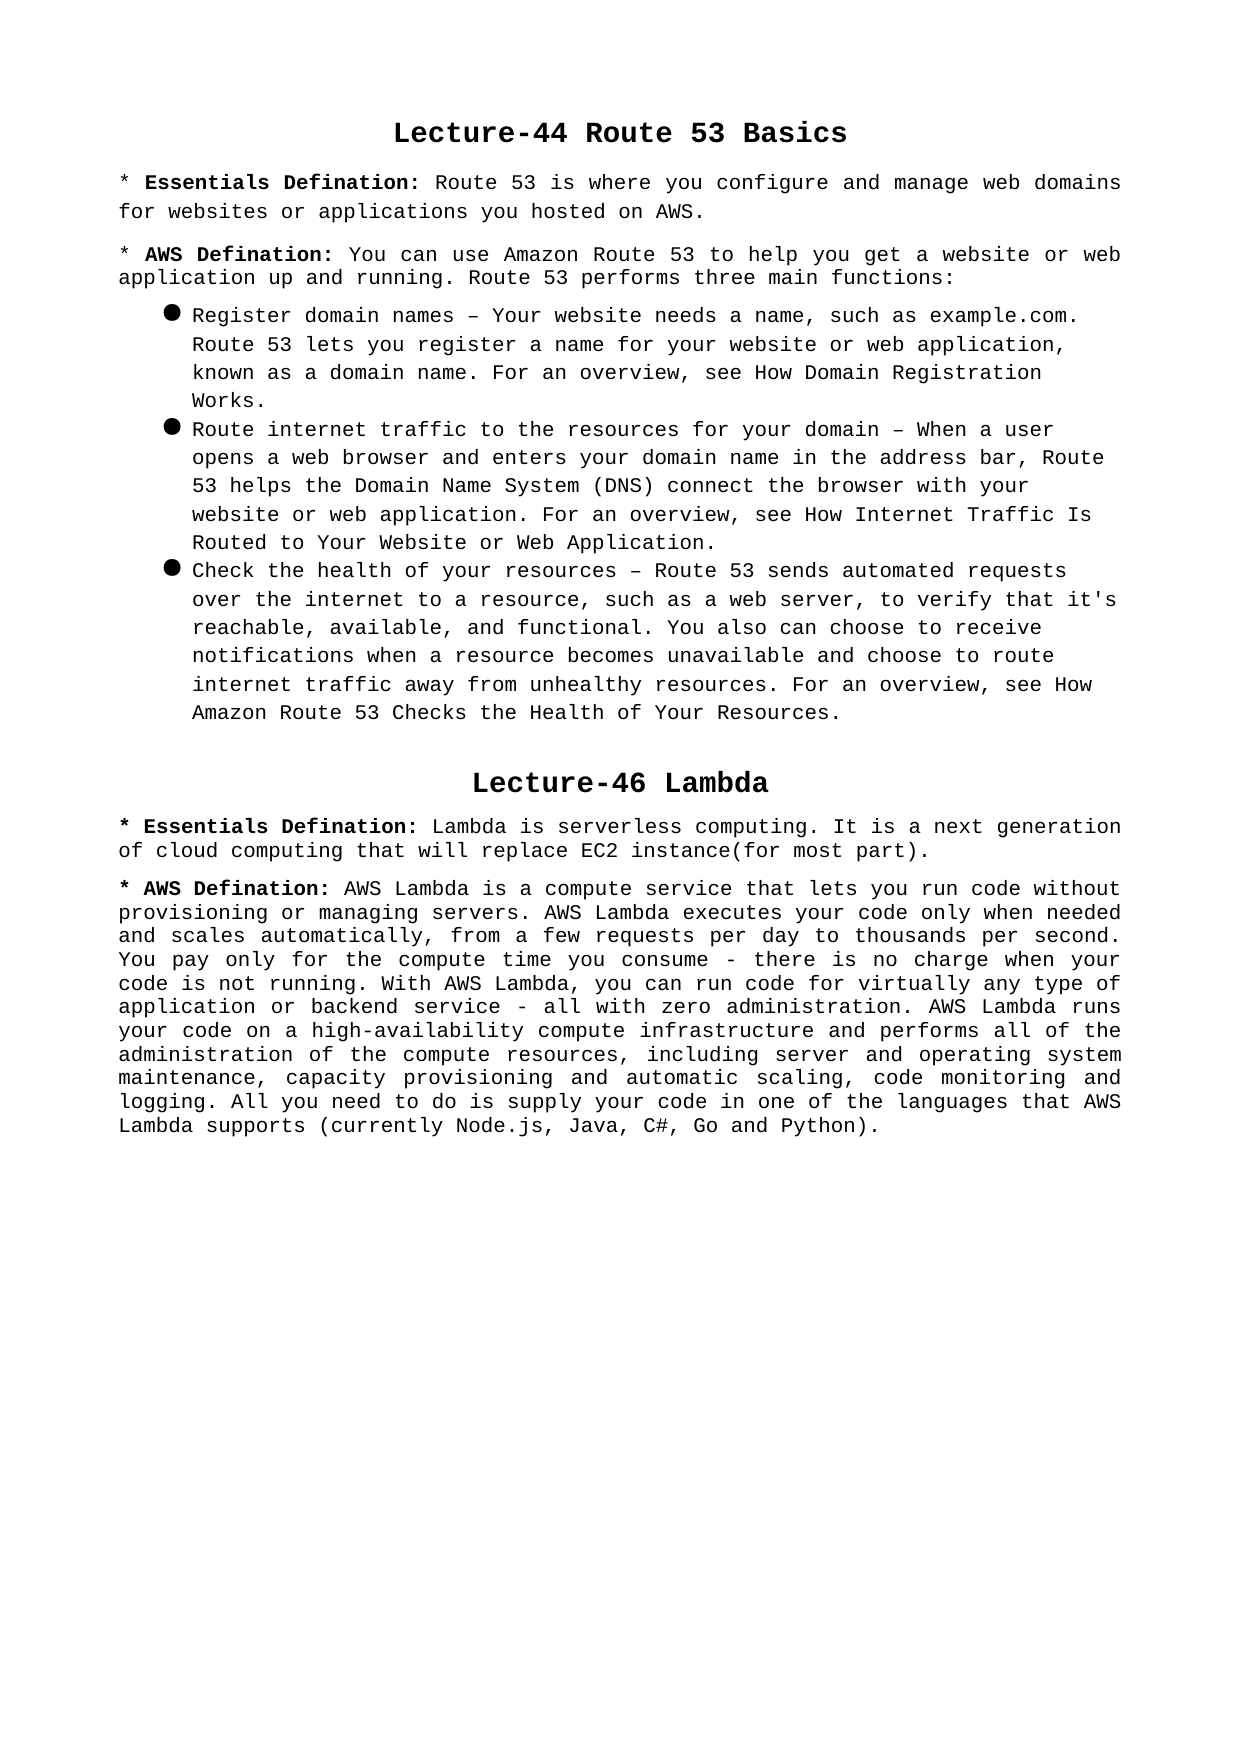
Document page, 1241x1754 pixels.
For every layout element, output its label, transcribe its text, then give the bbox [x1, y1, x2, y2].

text * AWS Defination: You can use Amazon Route 53 to help you get a website or web application up and running. Route 53 performs three main functions: [118, 243, 1122, 291]
list Route internet traffic to the resources for your domain – When a user opens a web browser and enters your domain name in the address bar, Route 53 helps the Domain Name System (DNS) connect the browser with your website or web application. For an overview, see How Internet Traffic Is Routed to Your Website or Web Application. [162, 419, 1122, 556]
text Lecture-44 Route 53 Basics [118, 118, 1122, 151]
text Lecture-46 Lambda [118, 769, 1122, 802]
list Register domain names – Your website needs a name, such as example.com. Route 53 lets you register a name for your website or web application, known as a domain name. For an overview, see How Domain Registration Works. [162, 305, 1122, 414]
text * Essentials Defination: Lambda is serverless computing. It is a next generation of cloud computing that will replace EC2 instance(for most part). [118, 816, 1122, 863]
text * Essentials Defination: Route 53 is where you configure and manage web domains for websites or applications you hosted on AWS. [118, 172, 1122, 224]
list Check the health of your resources – Route 53 sends automated requests over the internet to a resource, such as a web server, to verify that it's reachable, available, and functional. You also can choose to receive notifications when a resource becomes unavailable and choose to route internet traffic away from unhealthy resources. For an overview, see How Amazon Route 53 Checks the Health of Your Resources. [162, 560, 1122, 726]
text * AWS Defination: AWS Lambda is a compute service that lets you run code without provisioning or managing servers. AWS Lambda executes your code only when needed and scales automatically, from a few requests per day to thousands per second. You pay only for the compute time you consume - there is no charge when your code is not running. With AWS Lambda, you can run code for virtually any type of application or backend service - all with zero administration. AWS Lambda runs your code on a high-availability compute infrastructure and performs all of the administration of the compute resources, including server and operating system maintenance, capacity provisioning and automatic scaling, code monitoring and logging. All you need to do is supply your code in one of the languages that AWS Lambda supports (currently Node.js, Java, C#, Go and Python). [118, 878, 1122, 1138]
